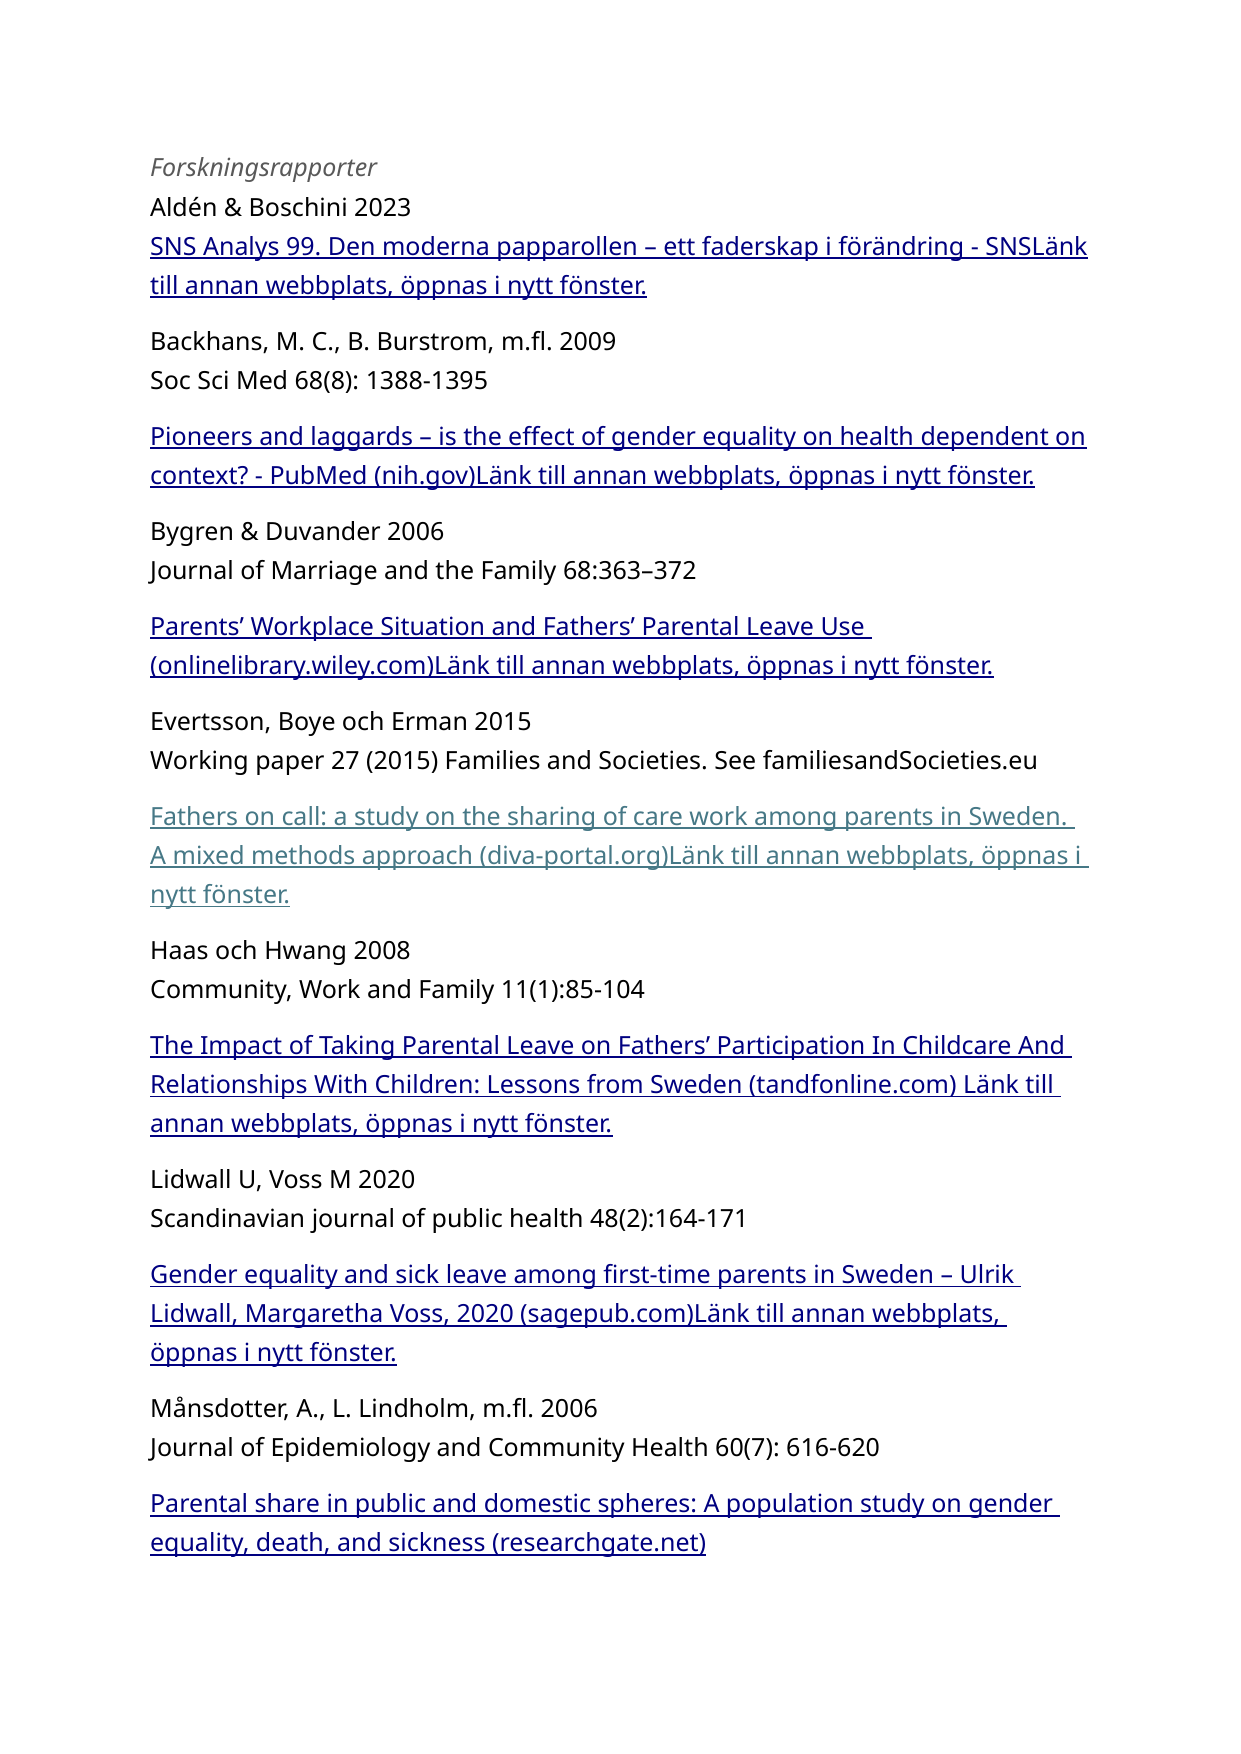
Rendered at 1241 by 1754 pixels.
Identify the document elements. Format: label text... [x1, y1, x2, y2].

text Haas och Hwang 2008 Community, Work and Family 11(1):85-104 [150, 932, 1090, 1006]
text Parents’ Workplace Situation and Fathers’ Parental Leave Use (onlinelibrary.wiley.com)Länk till annan webbplats, öppnas i nytt fönster. [150, 608, 1090, 682]
text Backhans, M. C., B. Burstrom, m.fl. 2009 Soc Sci Med 68(8): 1388-1395 [150, 323, 1090, 397]
text Pioneers and laggards – is the effect of gender equality on health dependent on context? - PubMed (nih.gov)Länk till annan webbplats, öppnas i nytt fönster. [150, 418, 1090, 492]
text Parental share in public and domestic spheres: A population study on gender equality, death, and sickness (researchgate.net) [150, 1486, 1090, 1559]
text Lidwall U, Voss M 2020 Scandinavian journal of public health 48(2):164-171 [150, 1162, 1090, 1235]
subtitle Forskningsrapporter [150, 150, 1090, 184]
text Månsdotter, A., L. Lindholm, m.fl. 2006 Journal of Epidemiology and Community Health 60(7): 616-620 [150, 1391, 1090, 1464]
text Fathers on call: a study on the sharing of care work among parents in Sweden. A mixed methods approach (diva-portal.org)Länk till annan webbplats, öppnas i nytt fönster. [150, 798, 1090, 911]
text Evertsson, Boye och Erman 2015 Working paper 27 (2015) Families and Societies. See familiesandSocieties.eu [150, 703, 1090, 777]
text Gender equality and sick leave among first-time parents in Sweden – Ulrik Lidwall, Margaretha Voss, 2020 (sagepub.com)Länk till annan webbplats, öppnas i nytt fönster. [150, 1257, 1090, 1369]
text Aldén & Boschini 2023 SNS Analys 99. Den moderna papparollen – ett faderskap i förändring - SNSLänk till annan webbplats, öppnas i nytt fönster. [150, 189, 1090, 302]
text Bygren & Duvander 2006 Journal of Marriage and the Family 68:363–372 [150, 513, 1090, 587]
text The Impact of Taking Parental Leave on Fathers’ Participation In Childcare And Relationships With Children: Lessons from Sweden (tandfonline.com) Länk till annan webbplats, öppnas i nytt fönster. [150, 1027, 1090, 1140]
